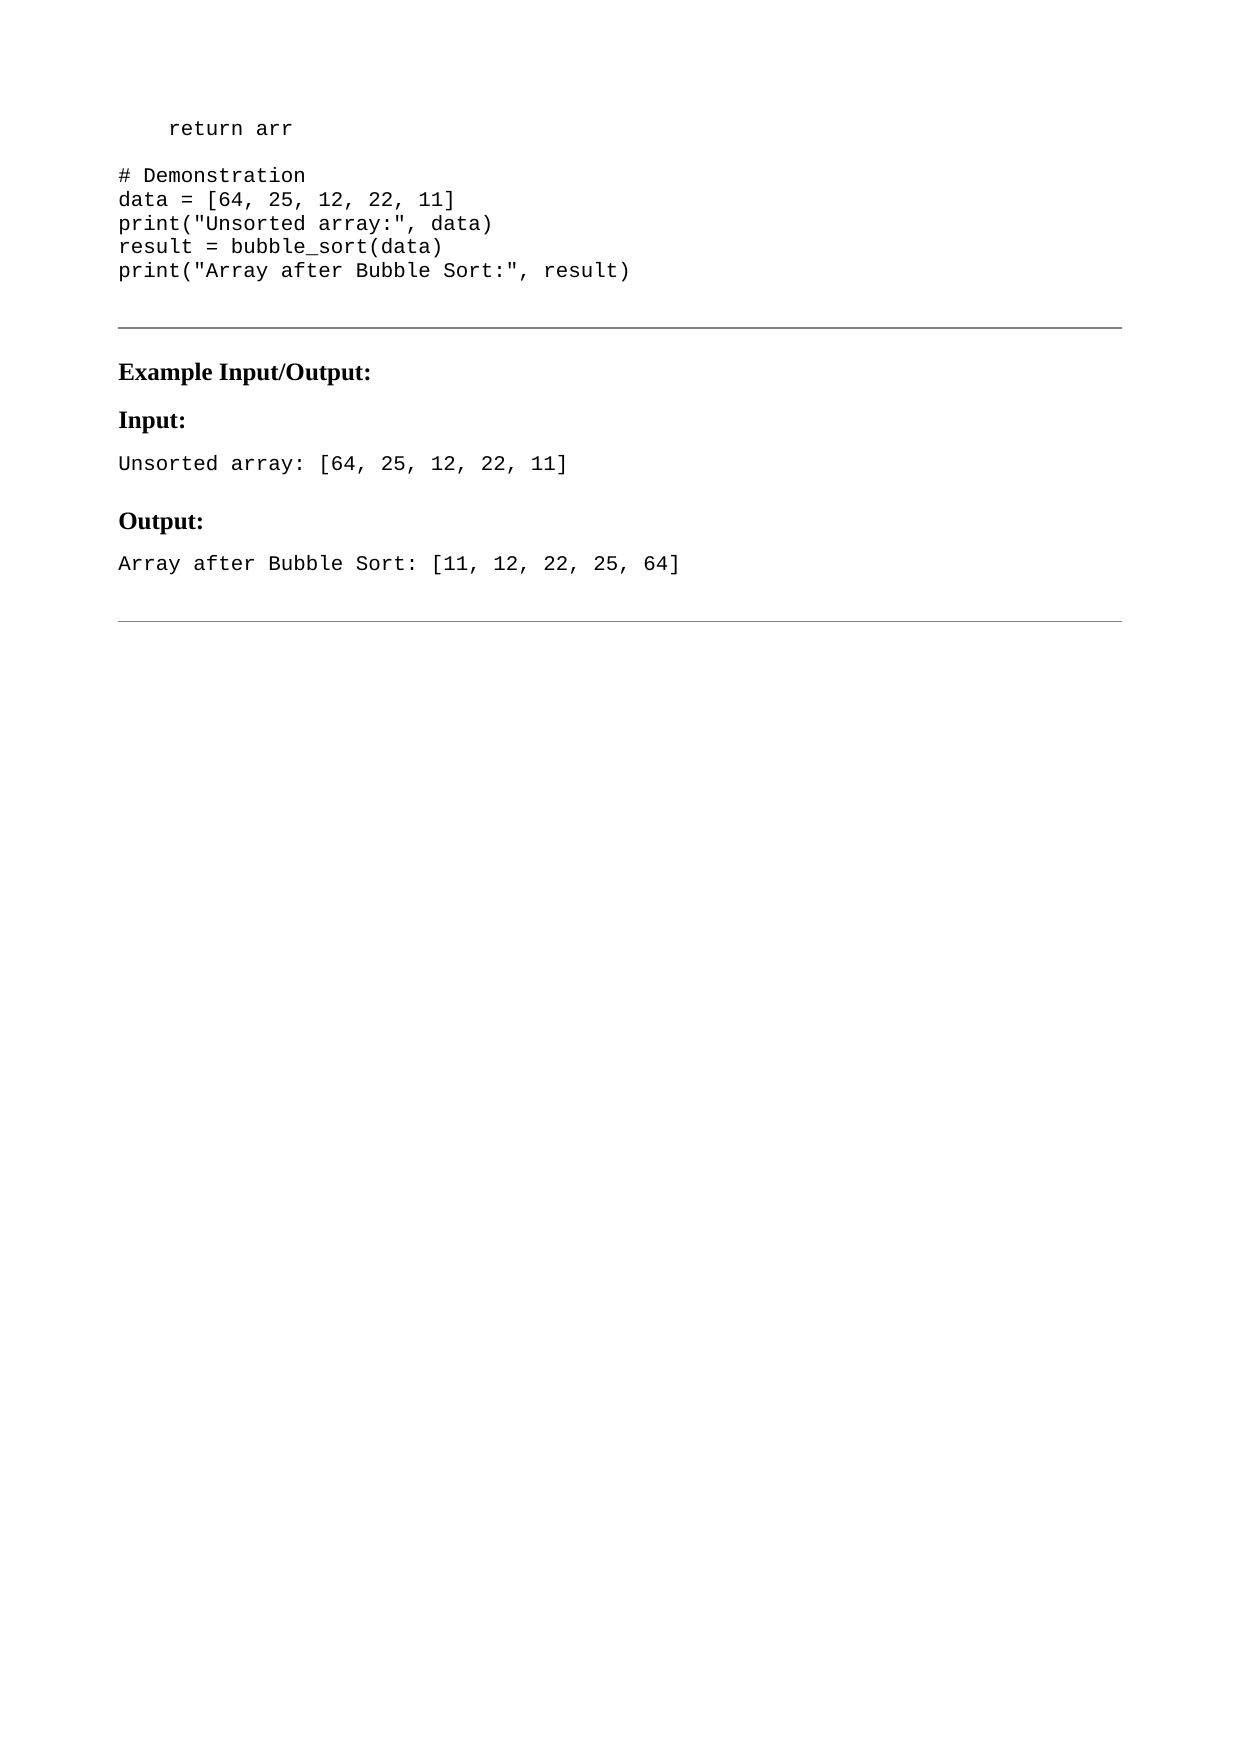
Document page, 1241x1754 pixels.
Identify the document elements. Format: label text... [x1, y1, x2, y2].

text result = bubble_sort(data) [118, 236, 1122, 260]
text Unsorted array: [64, 25, 12, 22, 11] [118, 453, 1122, 476]
text return arr [118, 118, 1122, 142]
text Example Input/Output: [118, 357, 1122, 386]
text # Demonstration [118, 165, 1122, 189]
text print("Unsorted array:", data) [118, 213, 1122, 236]
text print("Array after Bubble Sort:", result) [118, 260, 1122, 284]
text Array after Bubble Sort: [11, 12, 22, 25, 64] [118, 553, 1122, 577]
text data = [64, 25, 12, 22, 11] [118, 189, 1122, 213]
text Output: [118, 506, 1122, 534]
text Input: [118, 405, 1122, 434]
